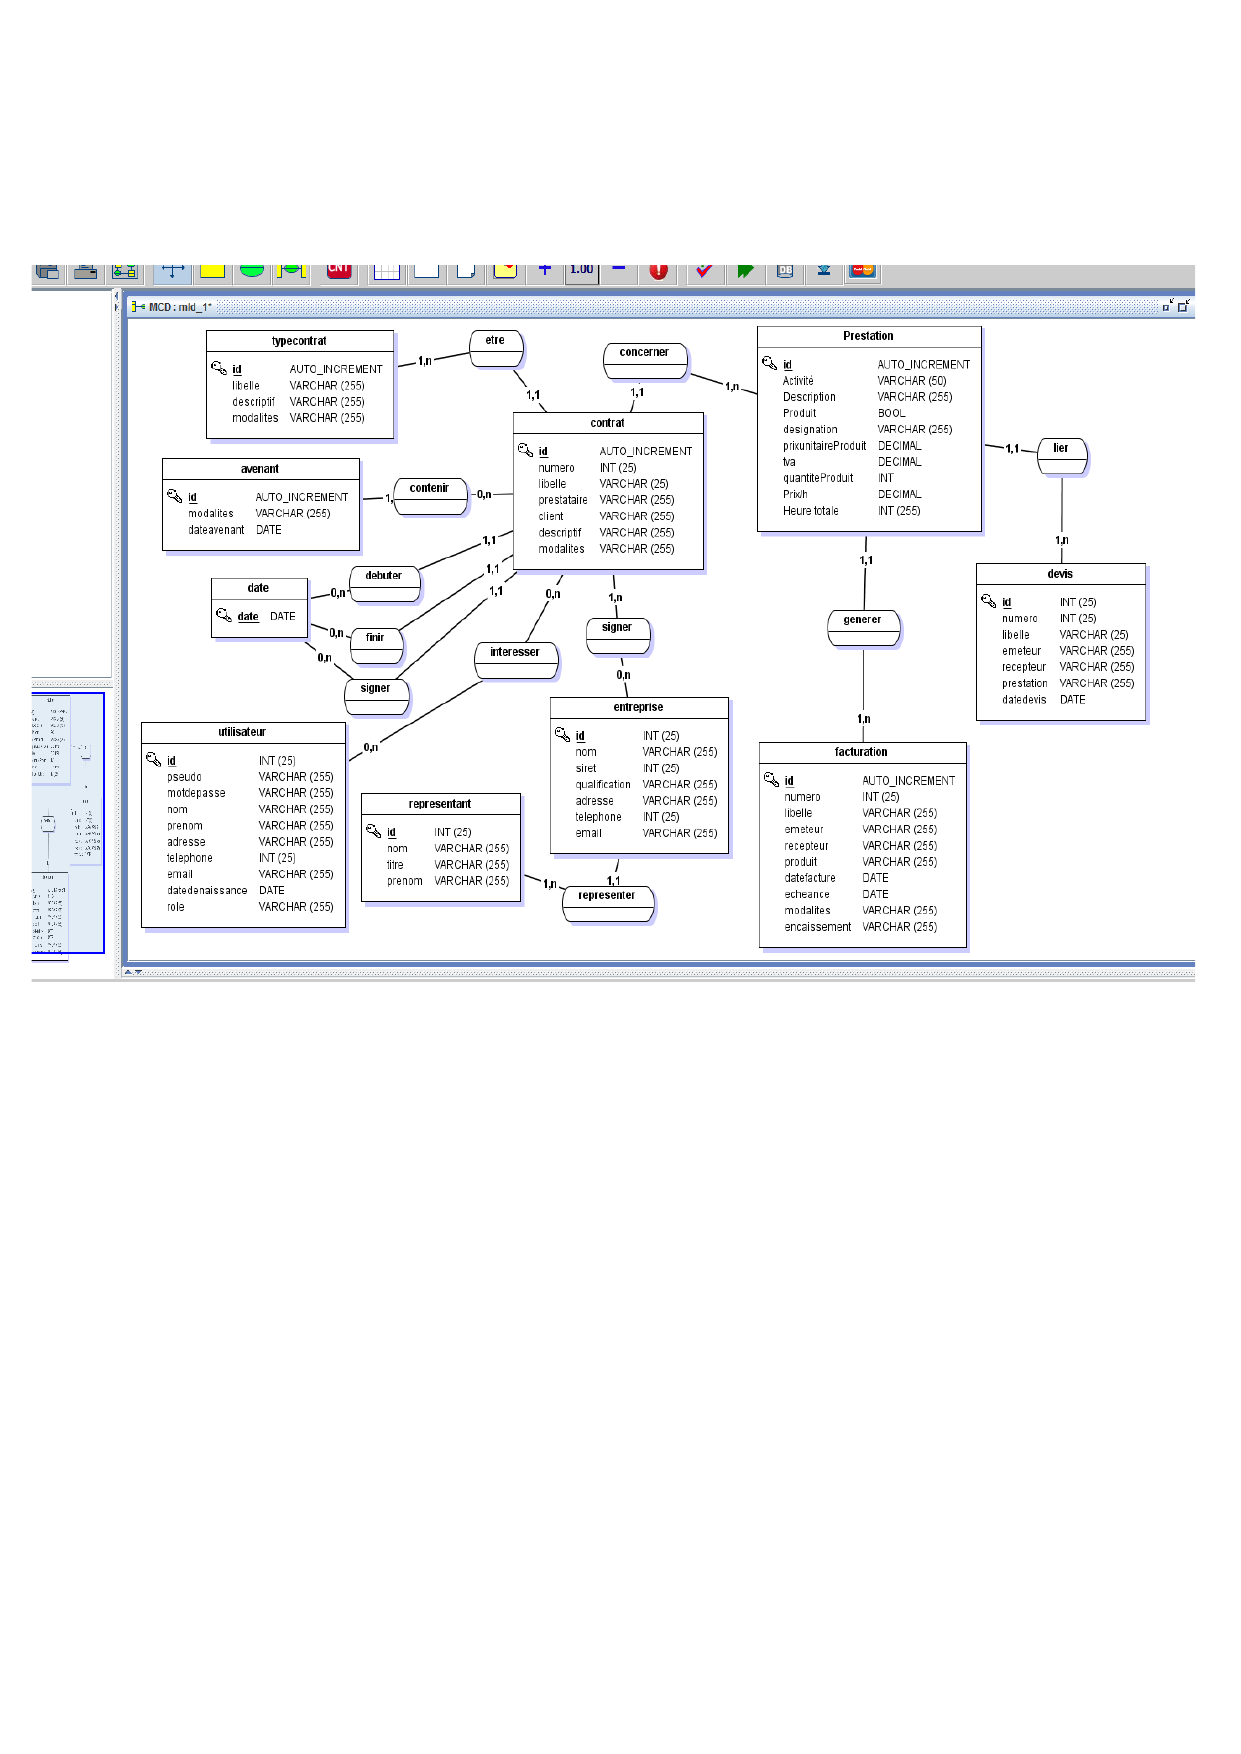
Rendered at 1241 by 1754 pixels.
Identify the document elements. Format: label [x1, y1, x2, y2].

picture [31, 265, 1196, 982]
